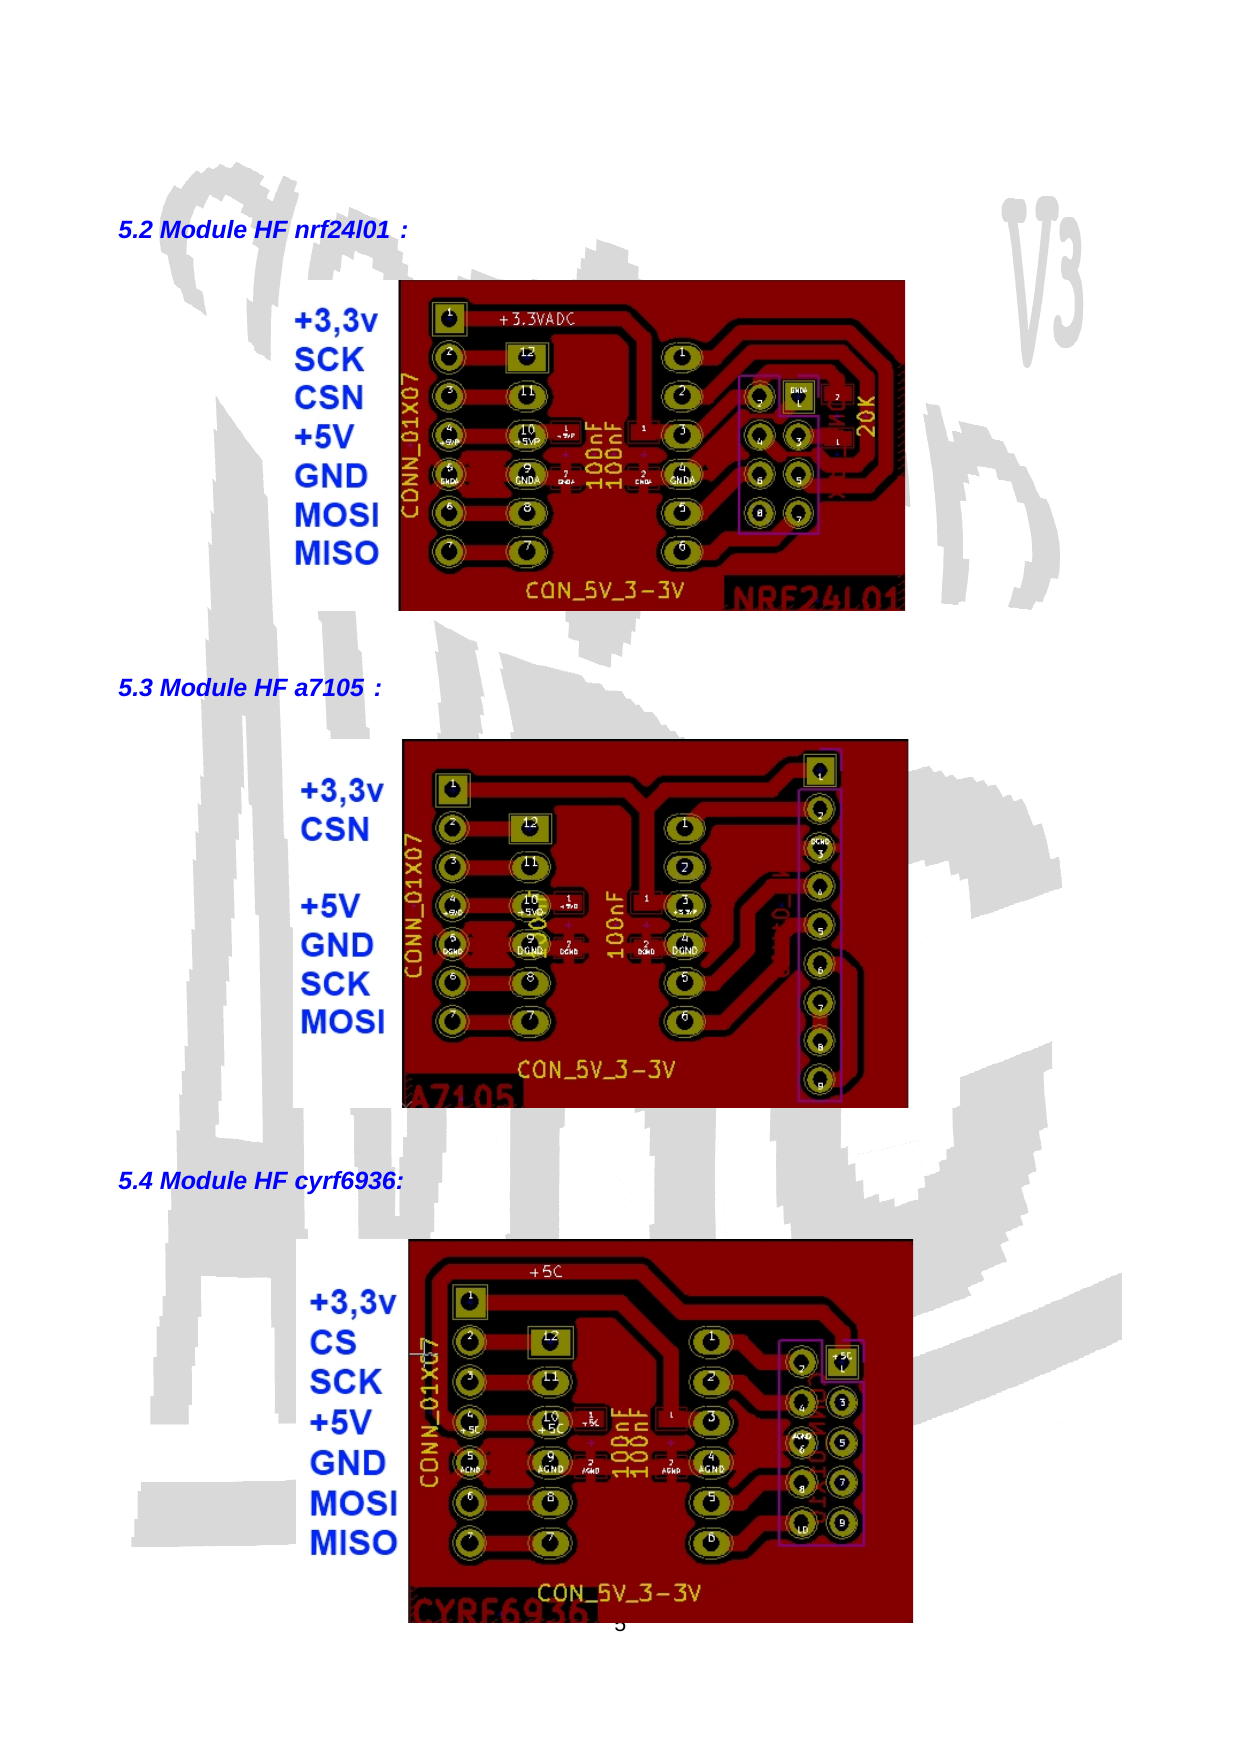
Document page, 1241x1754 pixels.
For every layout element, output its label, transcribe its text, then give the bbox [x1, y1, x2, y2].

picture [292, 739, 909, 1108]
picture [287, 280, 906, 611]
subtitle 5.3 Module HF a7105 : [118, 673, 1122, 701]
subtitle 5.2 Module HF nrf24l01 : [118, 215, 1122, 244]
picture [296, 1239, 914, 1623]
subtitle 5.4 Module HF cyrf6936: [118, 1166, 1122, 1195]
